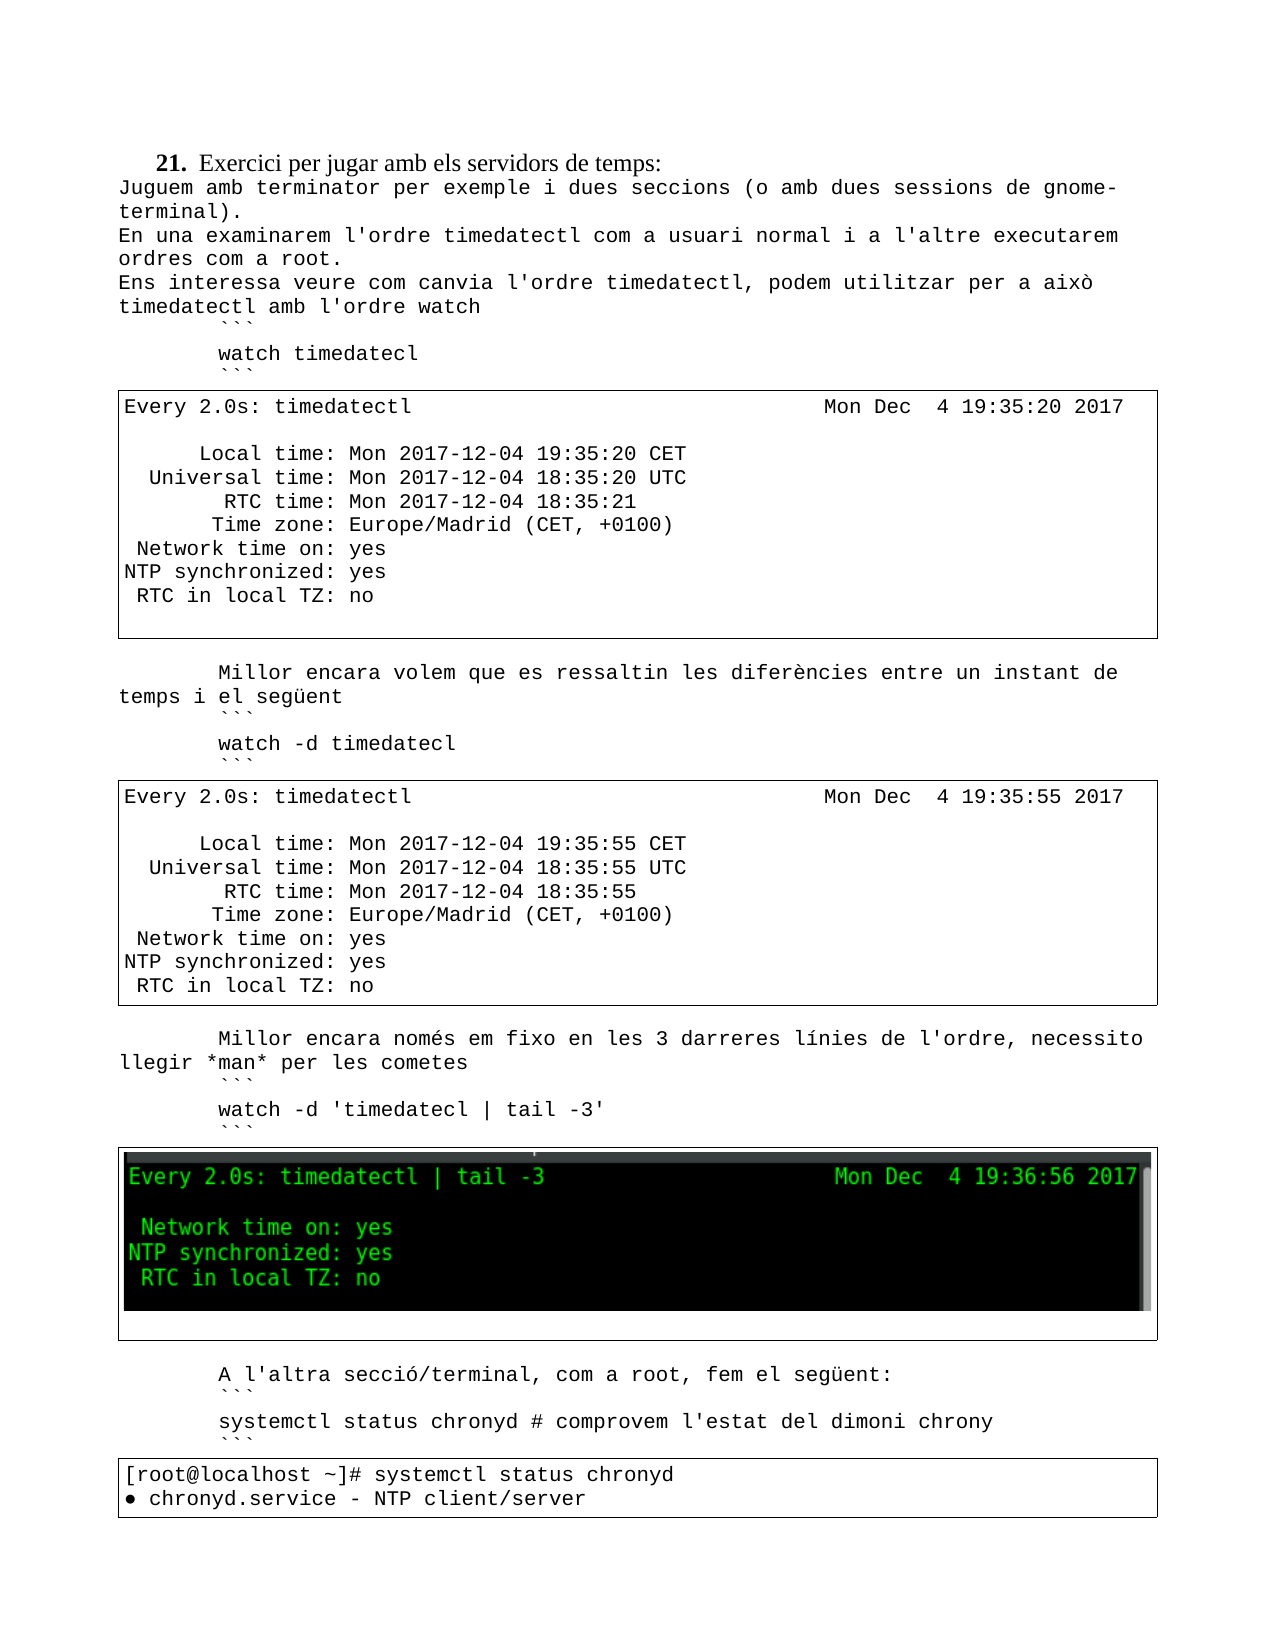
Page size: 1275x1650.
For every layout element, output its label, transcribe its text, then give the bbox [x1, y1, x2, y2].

text watch -d 'timedatecl | tail -3' [118, 1099, 1157, 1123]
text watch -d timedatecl [118, 733, 1157, 757]
table_header [119, 1148, 1157, 1152]
text ``` [118, 319, 1157, 343]
table_header Every 2.0s: timedatectl Mon Dec 4 19:35:20 2017 Local time: Mon 2017-12-04 19:35:20 CET Universal time: Mon 2017-12-04 18:35:20 UTC RTC time: Mon 2017-12-04 18:35:21 Time zone: Europe/Madrid (CET, +0100) Network time on: yes NTP synchronized: yes RTC in local TZ: no [119, 391, 1157, 638]
text ``` [118, 367, 1157, 390]
text Millor encara només em fixo en les 3 darreres línies de l'ordre, necessito llegir *man* per les cometes [118, 1028, 1157, 1076]
text Millor encara volem que es ressaltin les diferències entre un instant de temps i el següent [118, 662, 1157, 709]
picture [123, 1152, 1152, 1311]
table_header Every 2.0s: timedatectl Mon Dec 4 19:35:55 2017 Local time: Mon 2017-12-04 19:35:55 CET Universal time: Mon 2017-12-04 18:35:55 UTC RTC time: Mon 2017-12-04 18:35:55 Time zone: Europe/Madrid (CET, +0100) Network time on: yes NTP synchronized: yes RTC in local TZ: no [119, 781, 1157, 1004]
text A l'altra secció/terminal, com a root, fem el següent: [118, 1364, 1157, 1387]
text ``` [118, 1434, 1157, 1458]
text systemctl status chronyd # comprovem l'estat del dimoni chrony [118, 1411, 1157, 1434]
table_header [root@localhost ~]# systemctl status chronyd ● chronyd.service - NTP client/server [119, 1459, 1157, 1517]
text Ens interessa veure com canvia l'ordre timedatectl, podem utilitzar per a això timedatectl amb l'ordre watch [118, 272, 1157, 319]
text watch timedatecl [118, 343, 1157, 367]
list Exercici per jugar amb els servidors de temps: [156, 147, 1157, 177]
text En una examinarem l'ordre timedatectl com a usuari normal i a l'altre executarem ordres com a root. [118, 225, 1157, 272]
table_header [119, 1153, 1157, 1340]
text ``` [118, 1387, 1157, 1411]
text ``` [118, 1123, 1157, 1147]
text ``` [118, 1076, 1157, 1099]
text ``` [118, 757, 1157, 780]
text Juguem amb terminator per exemple i dues seccions (o amb dues sessions de gnome-terminal). [118, 177, 1157, 225]
text ``` [118, 709, 1157, 733]
